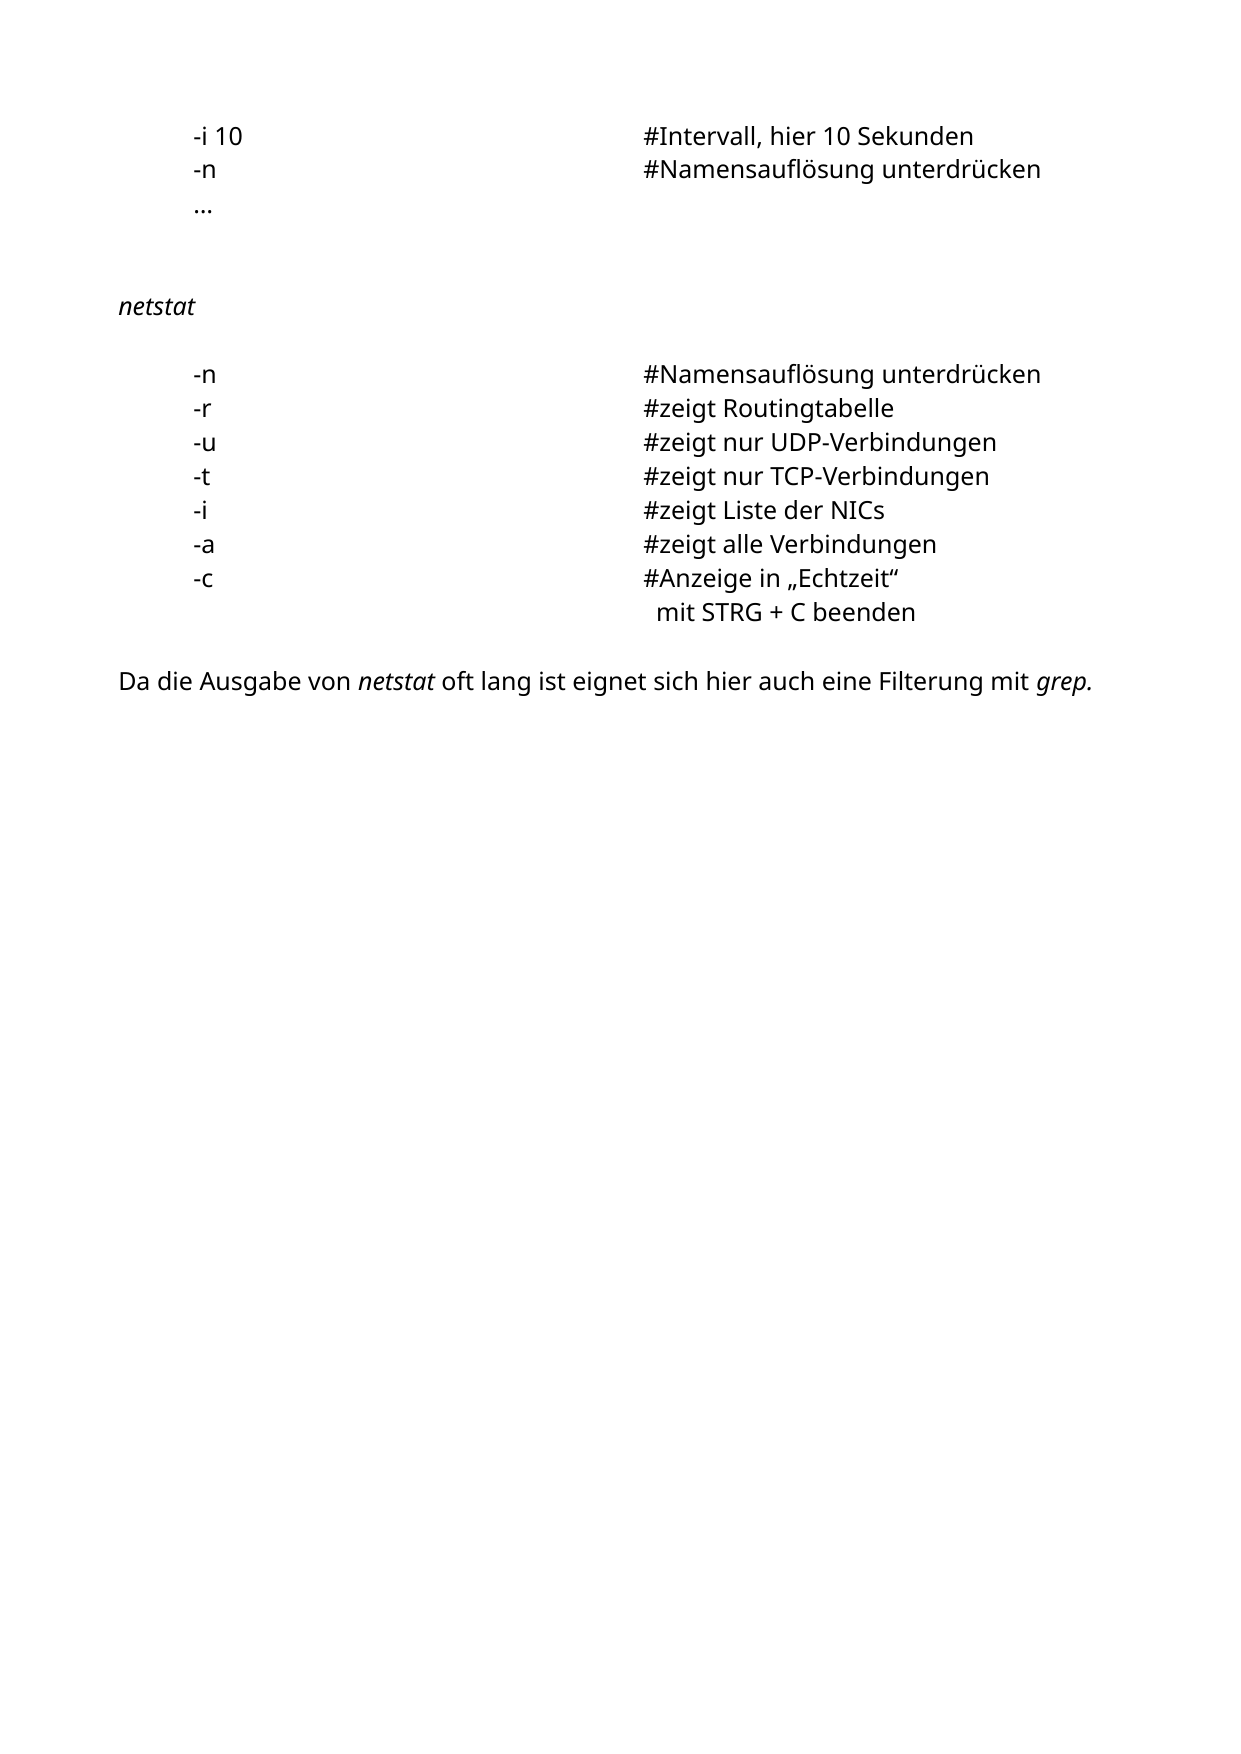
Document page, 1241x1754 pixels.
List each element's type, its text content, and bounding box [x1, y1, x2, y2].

text -i 10 #Intervall, hier 10 Sekunden -n #Namensauflösung unterdrücken … netstat -n #Namensauflösung unterdrücken -r #zeigt Routingtabelle -u #zeigt nur UDP-Verbindungen -t #zeigt nur TCP-Verbindungen -i #zeigt Liste der NICs -a #zeigt alle Verbindungen -c #Anzeige in „Echtzeit“ mit STRG + C beenden Da die Ausgabe von netstat oft lang ist eignet sich hier auch eine Filterung mit grep. [118, 118, 1122, 862]
